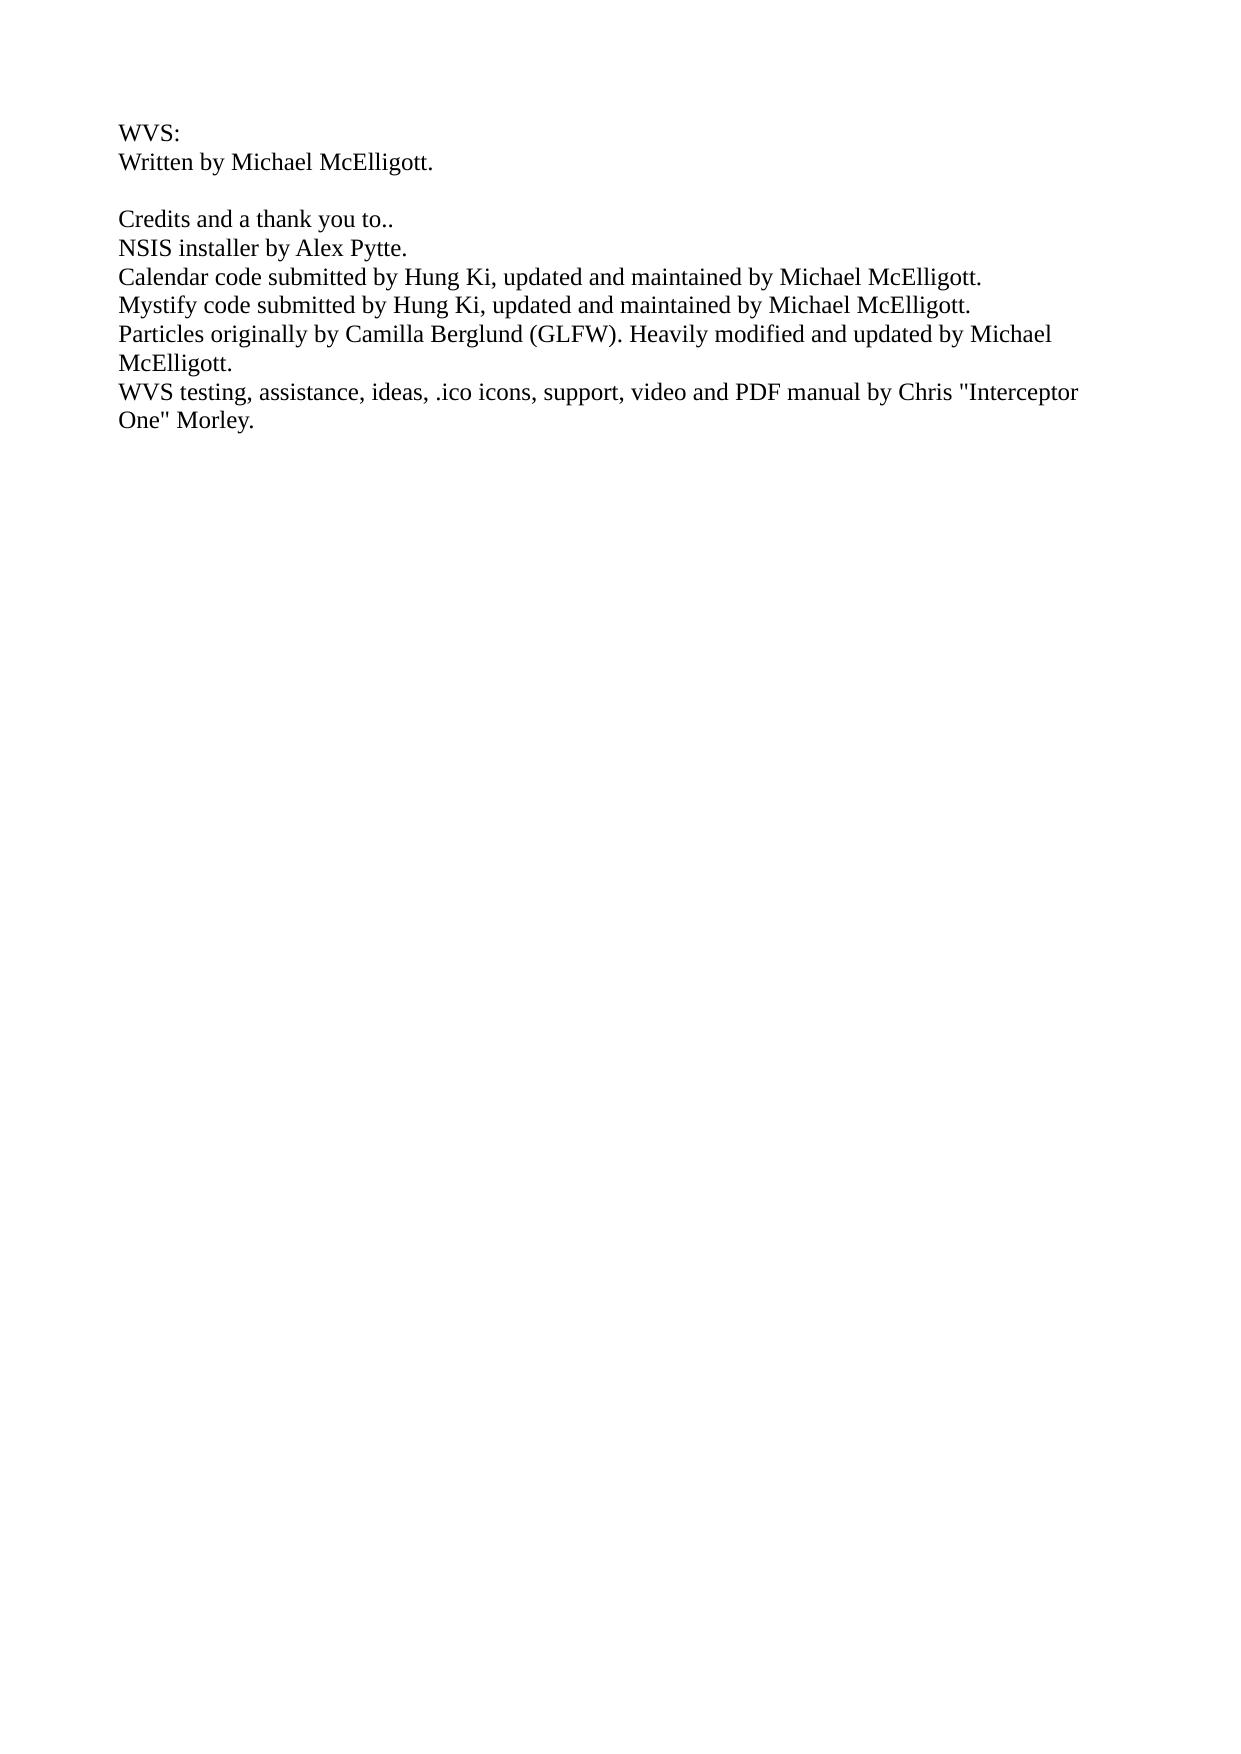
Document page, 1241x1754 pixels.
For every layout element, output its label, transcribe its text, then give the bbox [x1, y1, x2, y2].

text Particles originally by Camilla Berglund (GLFW). Heavily modified and updated by Michael McElligott. [118, 319, 1122, 377]
text Written by Michael McElligott. [118, 147, 1122, 176]
text Credits and a thank you to.. [118, 204, 1122, 233]
text WVS testing, assistance, ideas, .ico icons, support, video and PDF manual by Chris "Interceptor One" Morley. [118, 377, 1122, 434]
text Calendar code submitted by Hung Ki, updated and maintained by Michael McElligott. [118, 262, 1122, 291]
text Mystify code submitted by Hung Ki, updated and maintained by Michael McElligott. [118, 291, 1122, 319]
text NSIS installer by Alex Pytte. [118, 233, 1122, 262]
text WVS: [118, 118, 1122, 147]
